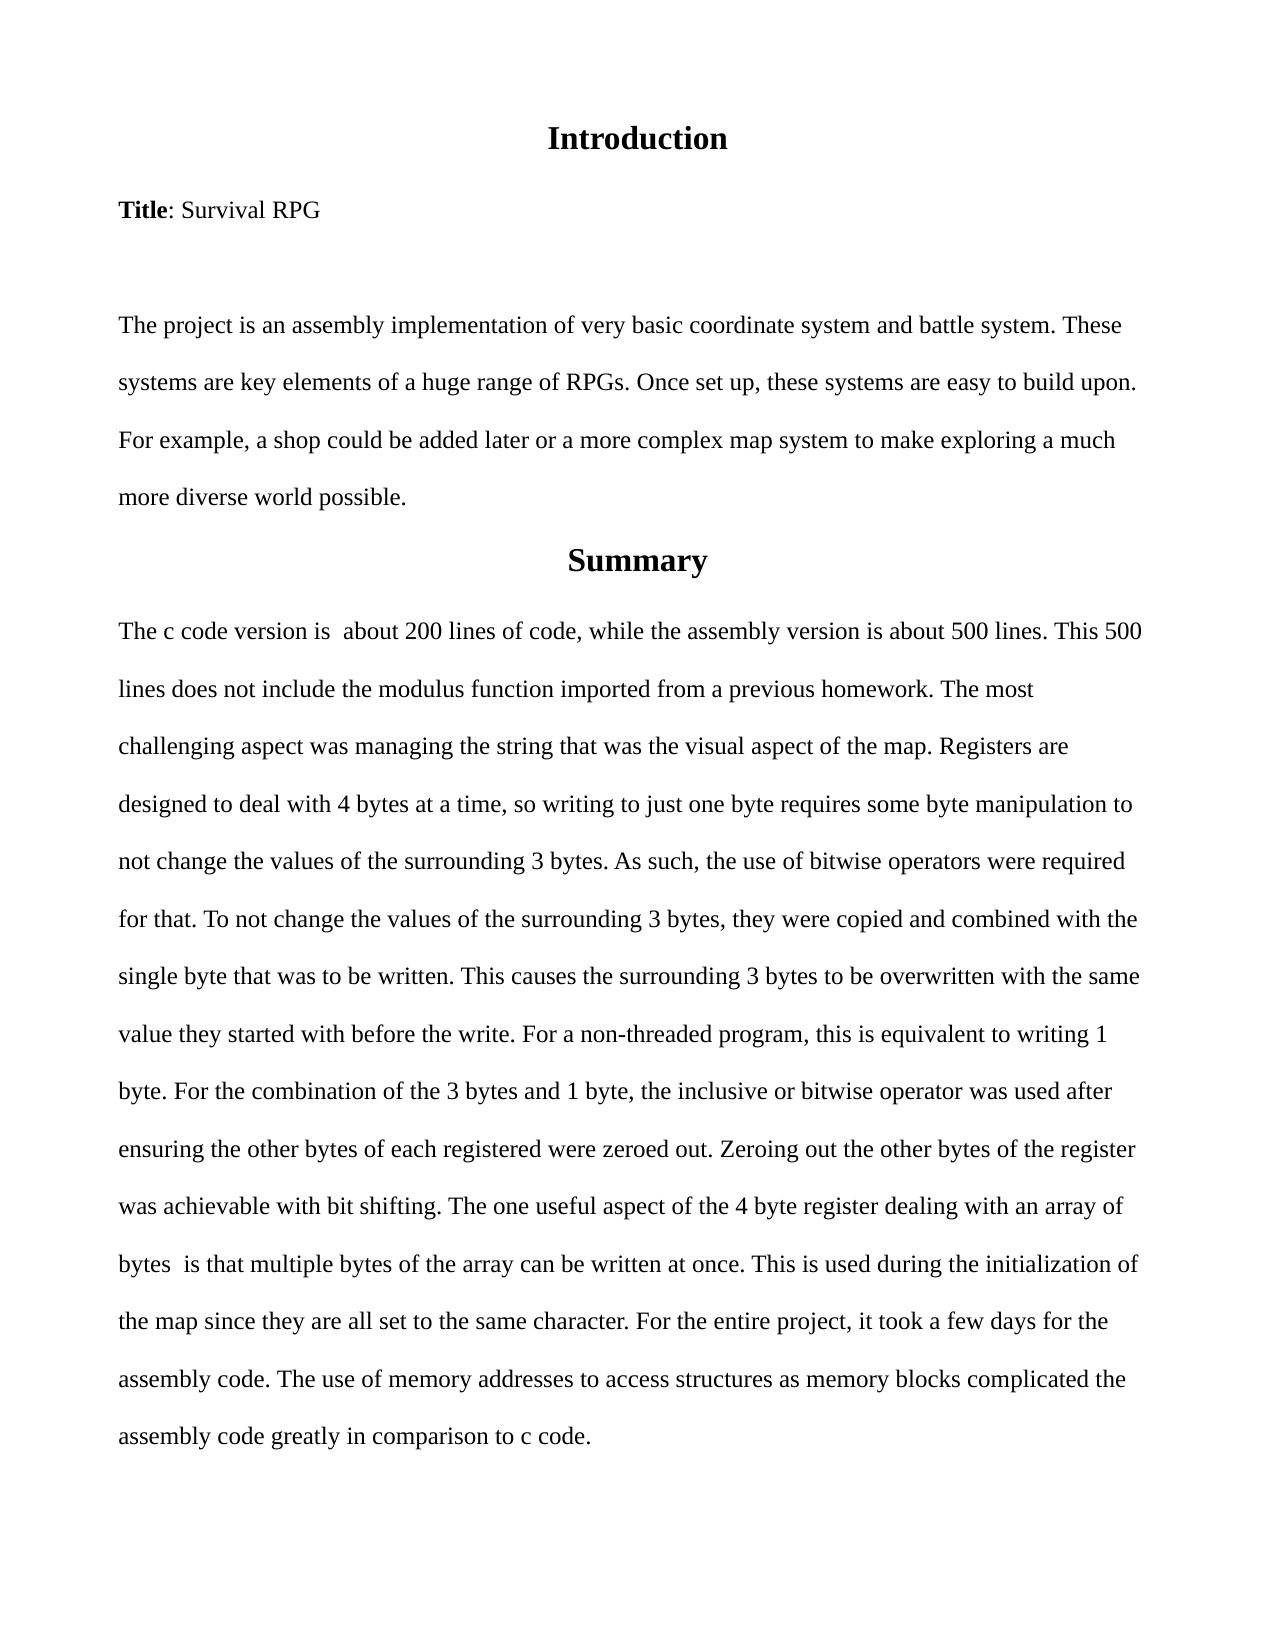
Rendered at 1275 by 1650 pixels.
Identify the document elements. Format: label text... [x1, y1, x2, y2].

text The project is an assembly implementation of very basic coordinate system and battle system. These systems are key elements of a huge range of RPGs. Once set up, these systems are easy to build upon. For example, a shop could be added later or a more complex map system to make exploring a much more diverse world possible. [118, 310, 1157, 511]
text Introduction [118, 118, 1157, 156]
text The c code version is about 200 lines of code, while the assembly version is about 500 lines. This 500 lines does not include the modulus function imported from a previous homework. The most challenging aspect was managing the string that was the visual aspect of the map. Registers are designed to deal with 4 bytes at a time, so writing to just one byte requires some byte manipulation to not change the values of the surrounding 3 bytes. As such, the use of bitwise operators were required for that. To not change the values of the surrounding 3 bytes, they were copied and combined with the single byte that was to be written. This causes the surrounding 3 bytes to be overwritten with the same value they started with before the write. For a non-threaded program, this is equivalent to writing 1 byte. For the combination of the 3 bytes and 1 byte, the inclusive or bitwise operator was used after ensuring the other bytes of each registered were zeroed out. Zeroing out the other bytes of the register was achievable with bit shifting. The one useful aspect of the 4 byte register dealing with an array of bytes is that multiple bytes of the array can be written at once. This is used during the initialization of the map since they are all set to the same character. For the entire project, it took a few days for the assembly code. The use of memory addresses to access structures as memory blocks complicated the assembly code greatly in comparison to c code. [118, 616, 1157, 1450]
text Summary [118, 540, 1157, 578]
text Title: Survival RPG [118, 195, 1157, 223]
